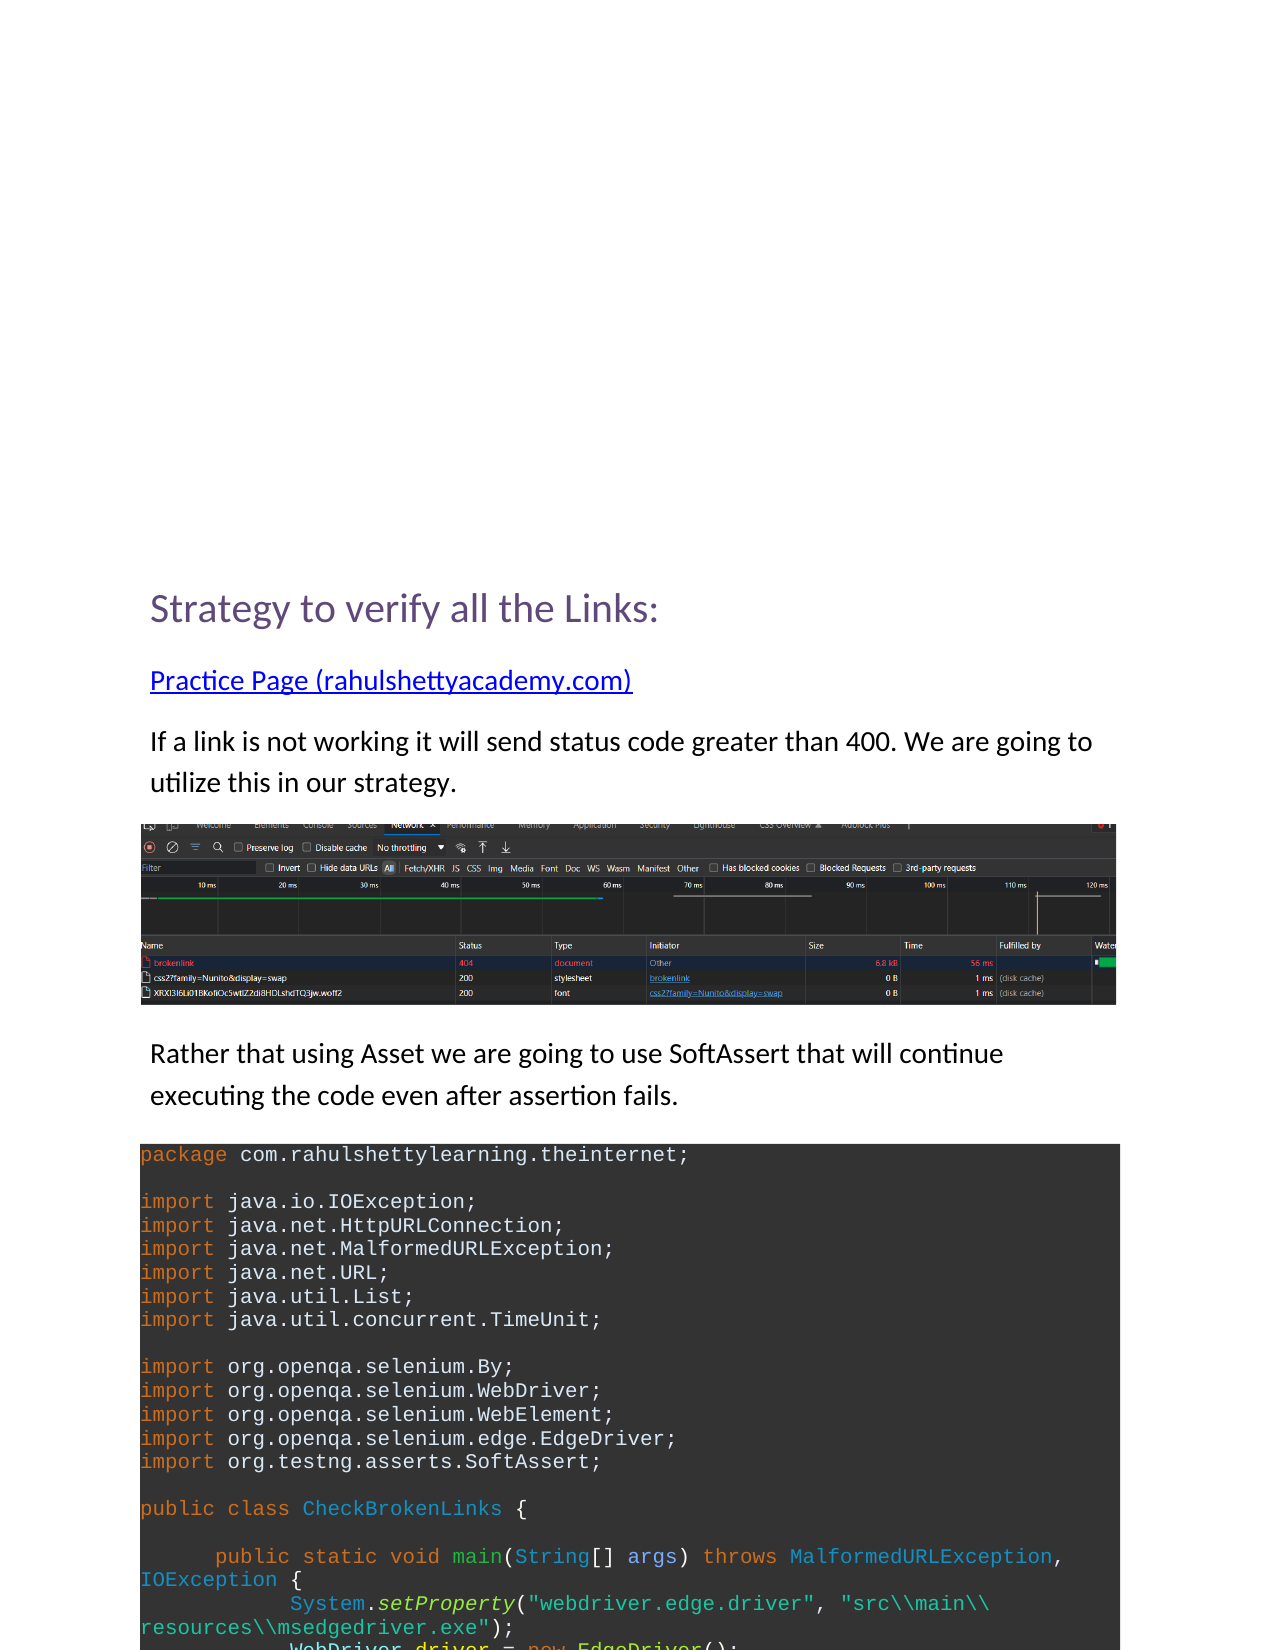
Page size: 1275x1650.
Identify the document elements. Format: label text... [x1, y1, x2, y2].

text If a link is not working it will send status code greater than 400. We are going to utilize this in our strategy. [150, 723, 1125, 800]
text Rather that using Asset we are going to use SoftAssert that will continue executing the code even after assertion fails. [150, 826, 1125, 1112]
text Practice Page (rahulshettyacademy.com) [150, 662, 1125, 697]
text Strategy to verify all the Links: [150, 582, 1125, 633]
picture [141, 824, 1117, 1005]
